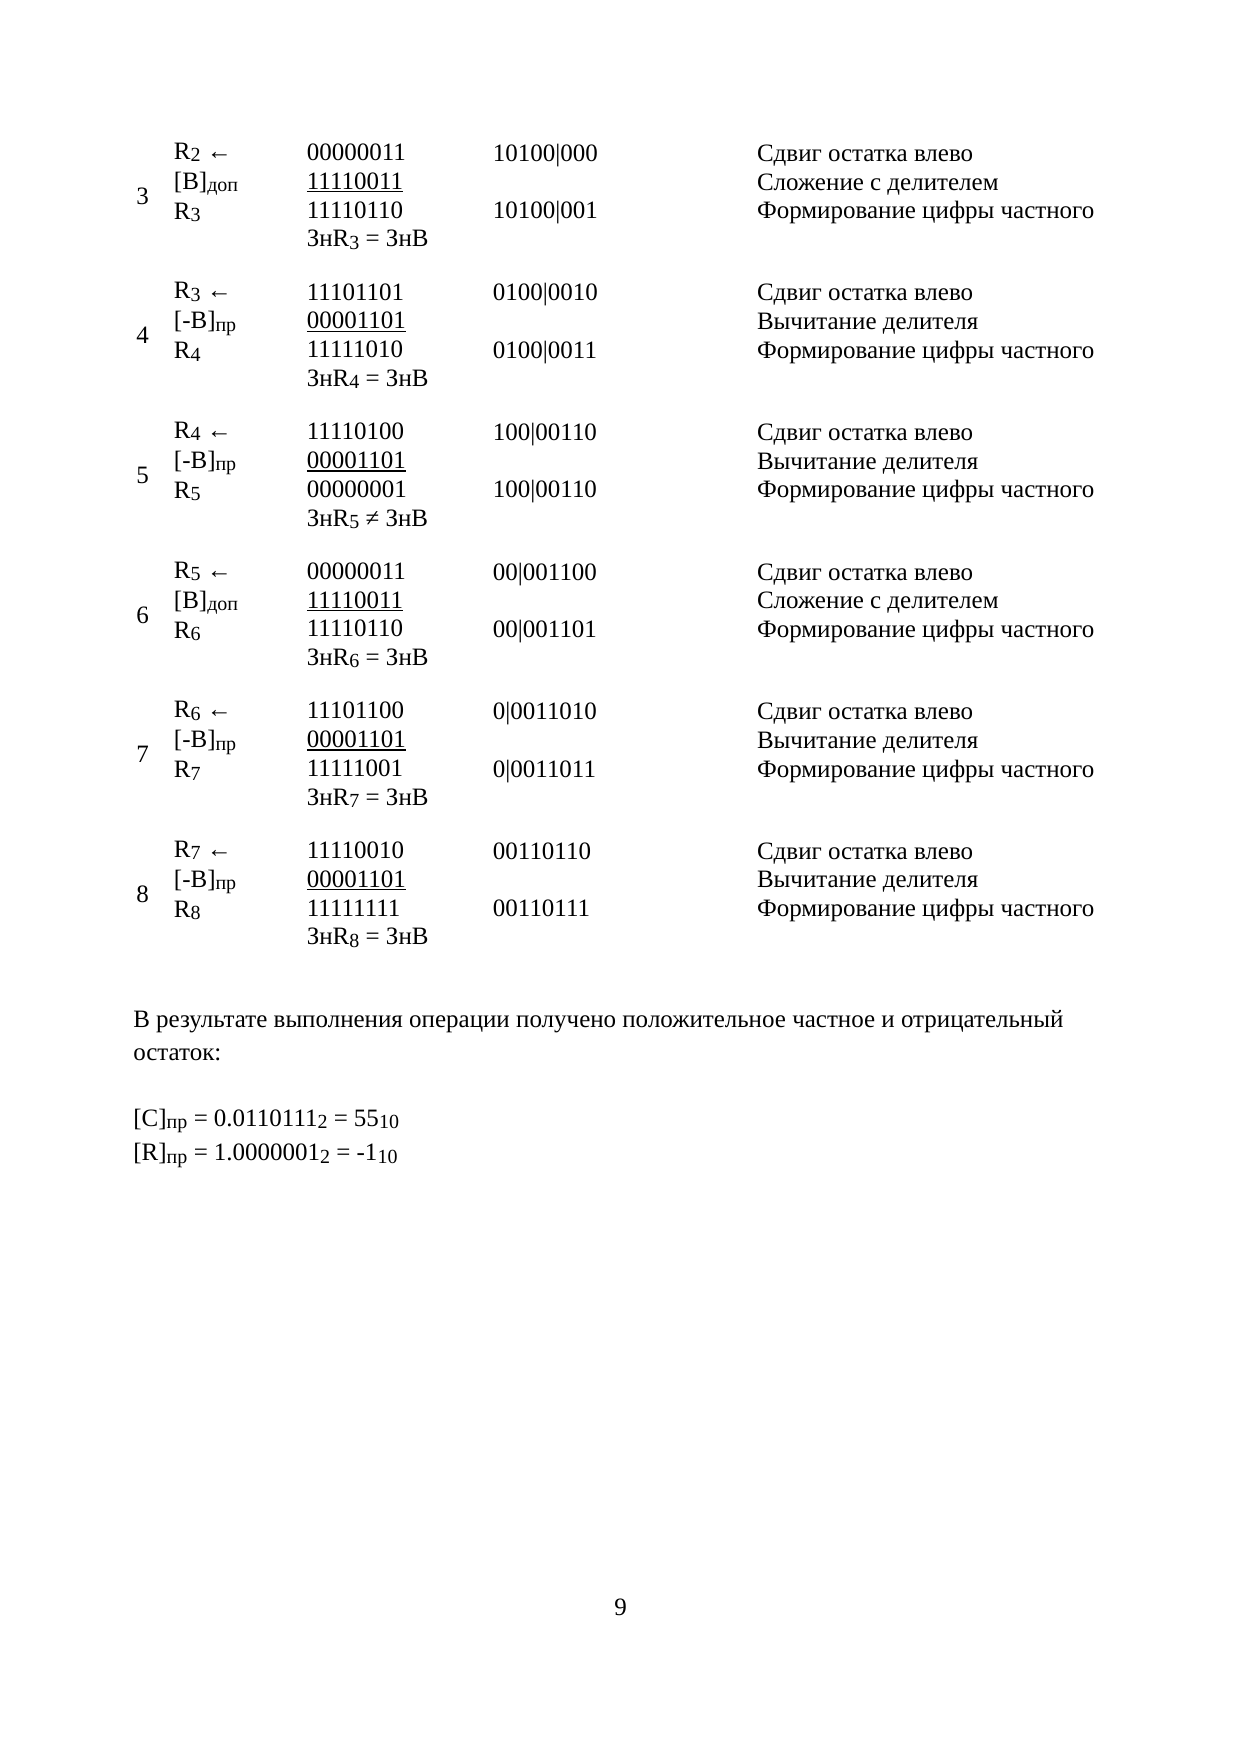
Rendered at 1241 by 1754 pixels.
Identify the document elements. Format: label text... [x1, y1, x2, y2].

table_cell 0|0011010 0|0011011 [490, 691, 754, 831]
table_cell Сдвиг остатка влево Вычитание делителя Формирование цифры частного [754, 691, 1107, 831]
table_cell R7 ← [-B]пр R8 [171, 831, 304, 971]
table_cell 4 [133, 273, 171, 412]
text В результате выполнения операции получено положительное частное и отрицательный остаток: [C]пр = 0.01101112 = 5510 [R]пр = 1.00000012 = -110 [133, 971, 1107, 1233]
table_cell 00000011 11110011 11110110 ЗнR3 = ЗнB [304, 133, 490, 273]
table_cell Сдвиг остатка влево Сложение с делителем Формирование цифры частного [754, 552, 1107, 691]
table_cell 11101101 00001101 11111010 ЗнR4 = ЗнB [304, 273, 490, 412]
table_cell 5 [133, 412, 171, 552]
table_cell R3 ← [-B]пр R4 [171, 273, 304, 412]
table_cell 00|001100 00|001101 [490, 552, 754, 691]
table_cell 6 [133, 552, 171, 691]
table_cell 11110100 00001101 00000001 ЗнR5 ≠ ЗнB [304, 412, 490, 552]
table_cell 0100|0010 0100|0011 [490, 273, 754, 412]
table_cell 3 [133, 133, 171, 273]
table_cell R5 ← [B]доп R6 [171, 552, 304, 691]
table_cell 10100|000 10100|001 [490, 133, 754, 273]
table_cell Сдвиг остатка влево Сложение с делителем Формирование цифры частного [754, 133, 1107, 273]
table_cell 00000011 11110011 11110110 ЗнR6 = ЗнB [304, 552, 490, 691]
table_cell Сдвиг остатка влево Вычитание делителя Формирование цифры частного [754, 831, 1107, 971]
table_cell 100|00110 100|00110 [490, 412, 754, 552]
table_cell 11101100 00001101 11111001 ЗнR7 = ЗнB [304, 691, 490, 831]
table_cell 8 [133, 831, 171, 971]
table_cell 7 [133, 691, 171, 831]
table_cell Сдвиг остатка влево Вычитание делителя Формирование цифры частного [754, 412, 1107, 552]
table_cell 11110010 00001101 11111111 ЗнR8 = ЗнB [304, 831, 490, 971]
table_cell R2 ← [B]доп R3 [171, 133, 304, 273]
table_cell R6 ← [-B]пр R7 [171, 691, 304, 831]
table_cell 00110110 00110111 [490, 831, 754, 971]
table_cell R4 ← [-B]пр R5 [171, 412, 304, 552]
table_cell Сдвиг остатка влево Вычитание делителя Формирование цифры частного [754, 273, 1107, 412]
